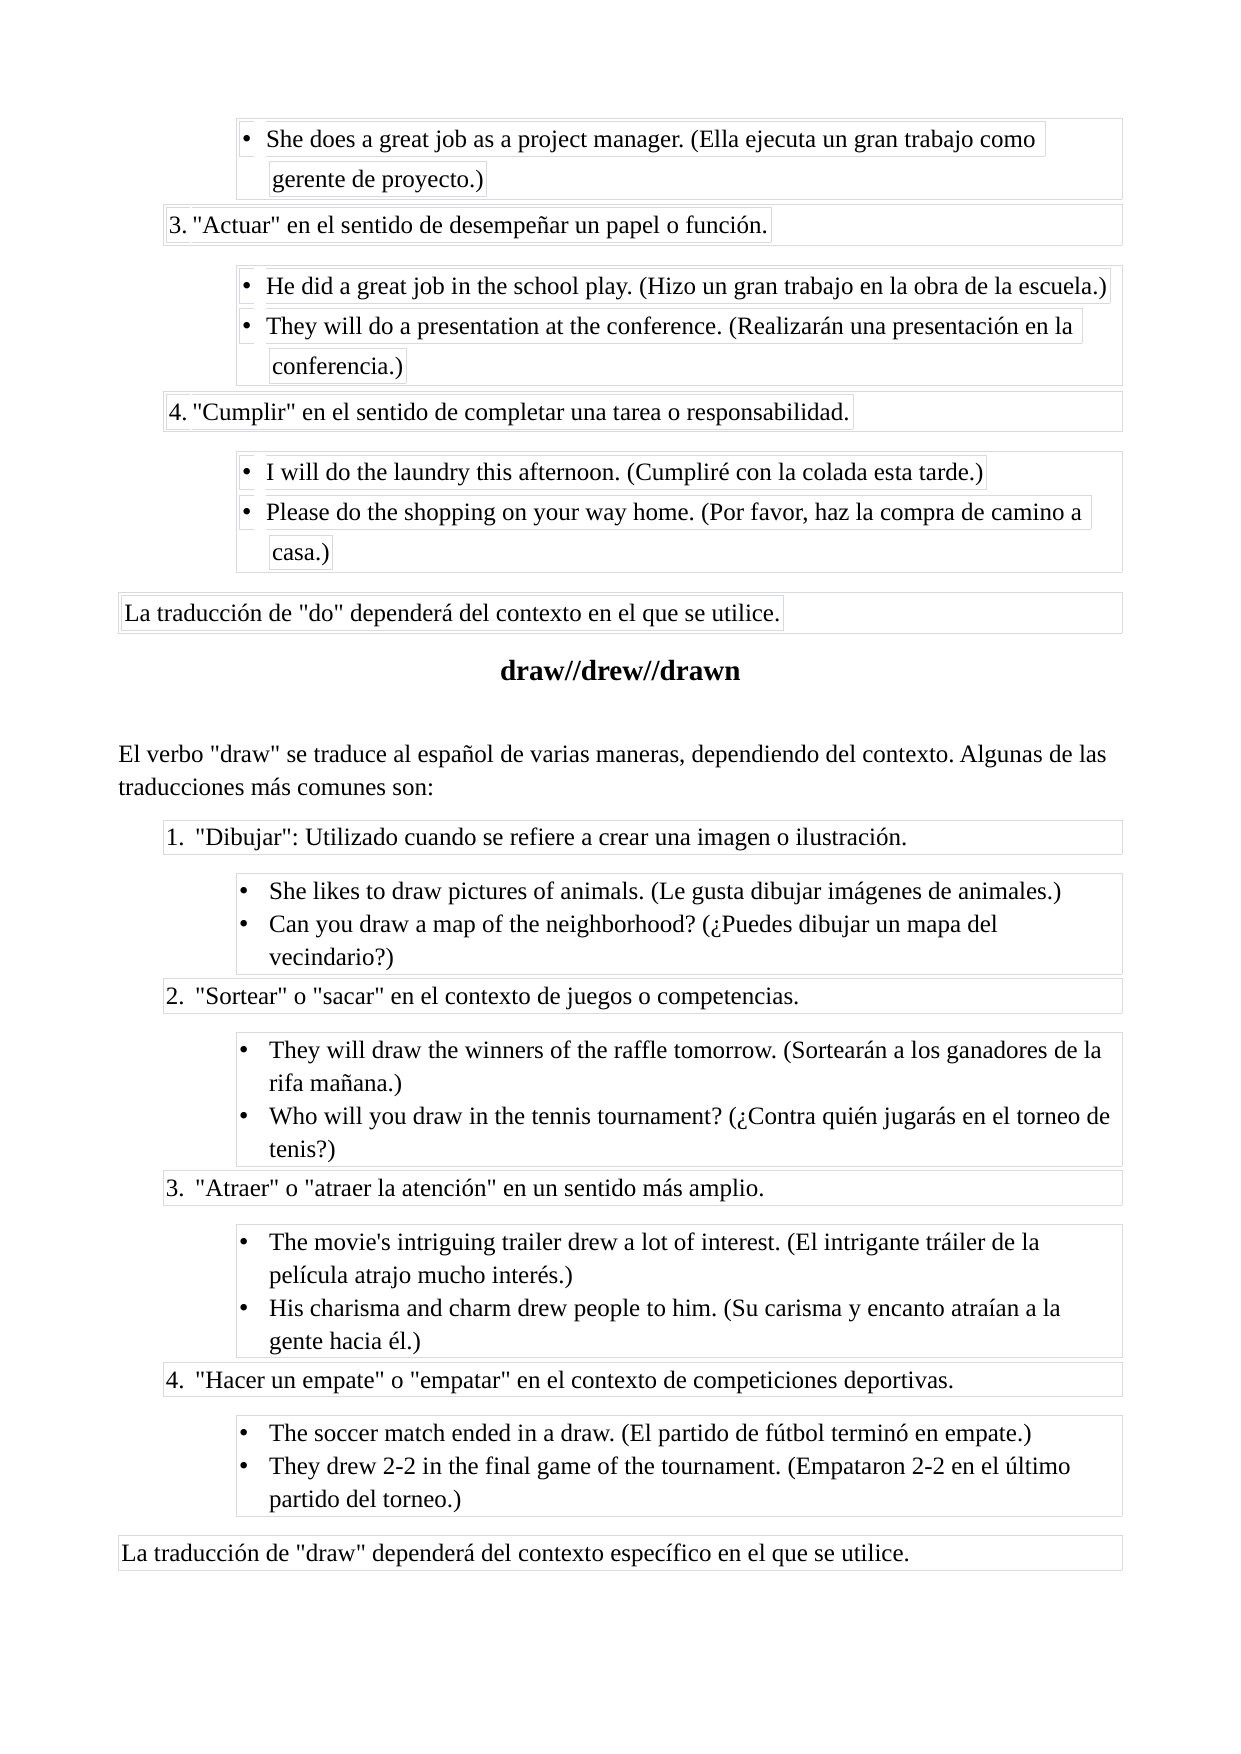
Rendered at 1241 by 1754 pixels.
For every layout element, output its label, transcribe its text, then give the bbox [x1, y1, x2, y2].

list Please do the shopping on your way home. (Por favor, haz la compra de camino a casa.) [237, 491, 1122, 572]
list The movie's intriguing trailer drew a lot of interest. (El intrigante tráiler de la película atrajo mucho interés.) [237, 1225, 1122, 1288]
text draw//drew//drawn [118, 653, 1122, 686]
list Can you draw a map of the neighborhood? (¿Puedes dibujar un mapa del vecindario?) [237, 906, 1122, 974]
list "Cumplir" en el sentido de completar una tarea o responsabilidad. [164, 392, 1122, 431]
list I will do the laundry this afternoon. (Cumpliré con la colada esta tarde.) [237, 452, 1122, 489]
text La traducción de "do" dependerá del contexto en el que se utilice. [119, 593, 1122, 633]
list "Hacer un empate" o "empatar" en el contexto de competiciones deportivas. [164, 1363, 1122, 1396]
list "Actuar" en el sentido de desempeñar un papel o función. [164, 205, 1122, 245]
list She does a great job as a project manager. (Ella ejecuta un gran trabajo como gerente de proyecto.) [237, 119, 1122, 199]
list "Sortear" o "sacar" en el contexto de juegos o competencias. [164, 979, 1122, 1013]
list They will draw the winners of the raffle tomorrow. (Sortearán a los ganadores de la rifa mañana.) [237, 1033, 1122, 1097]
list The soccer match ended in a draw. (El partido de fútbol terminó en empate.) [237, 1416, 1122, 1447]
text El verbo "draw" se traduce al español de varias maneras, dependiendo del contexto. Algunas de las traducciones más comunes son: [118, 706, 1122, 801]
text La traducción de "draw" dependerá del contexto específico en el que se utilice. [119, 1536, 1122, 1570]
list "Atraer" o "atraer la atención" en un sentido más amplio. [164, 1171, 1122, 1205]
list They will do a presentation at the conference. (Realizarán una presentación en la conferencia.) [237, 305, 1122, 385]
list His charisma and charm drew people to him. (Su carisma y encanto atraían a la gente hacia él.) [237, 1290, 1122, 1357]
list Who will you draw in the tennis tournament? (¿Contra quién jugarás en el torneo de tenis?) [237, 1098, 1122, 1166]
list They drew 2-2 in the final game of the tournament. (Empataron 2-2 en el último partido del torneo.) [237, 1448, 1122, 1516]
list She likes to draw pictures of animals. (Le gusta dibujar imágenes de animales.) [237, 874, 1122, 905]
list "Dibujar": Utilizado cuando se refiere a crear una imagen o ilustración. [164, 821, 1122, 854]
list He did a great job in the school play. (Hizo un gran trabajo en la obra de la escuela.) [237, 266, 1122, 303]
